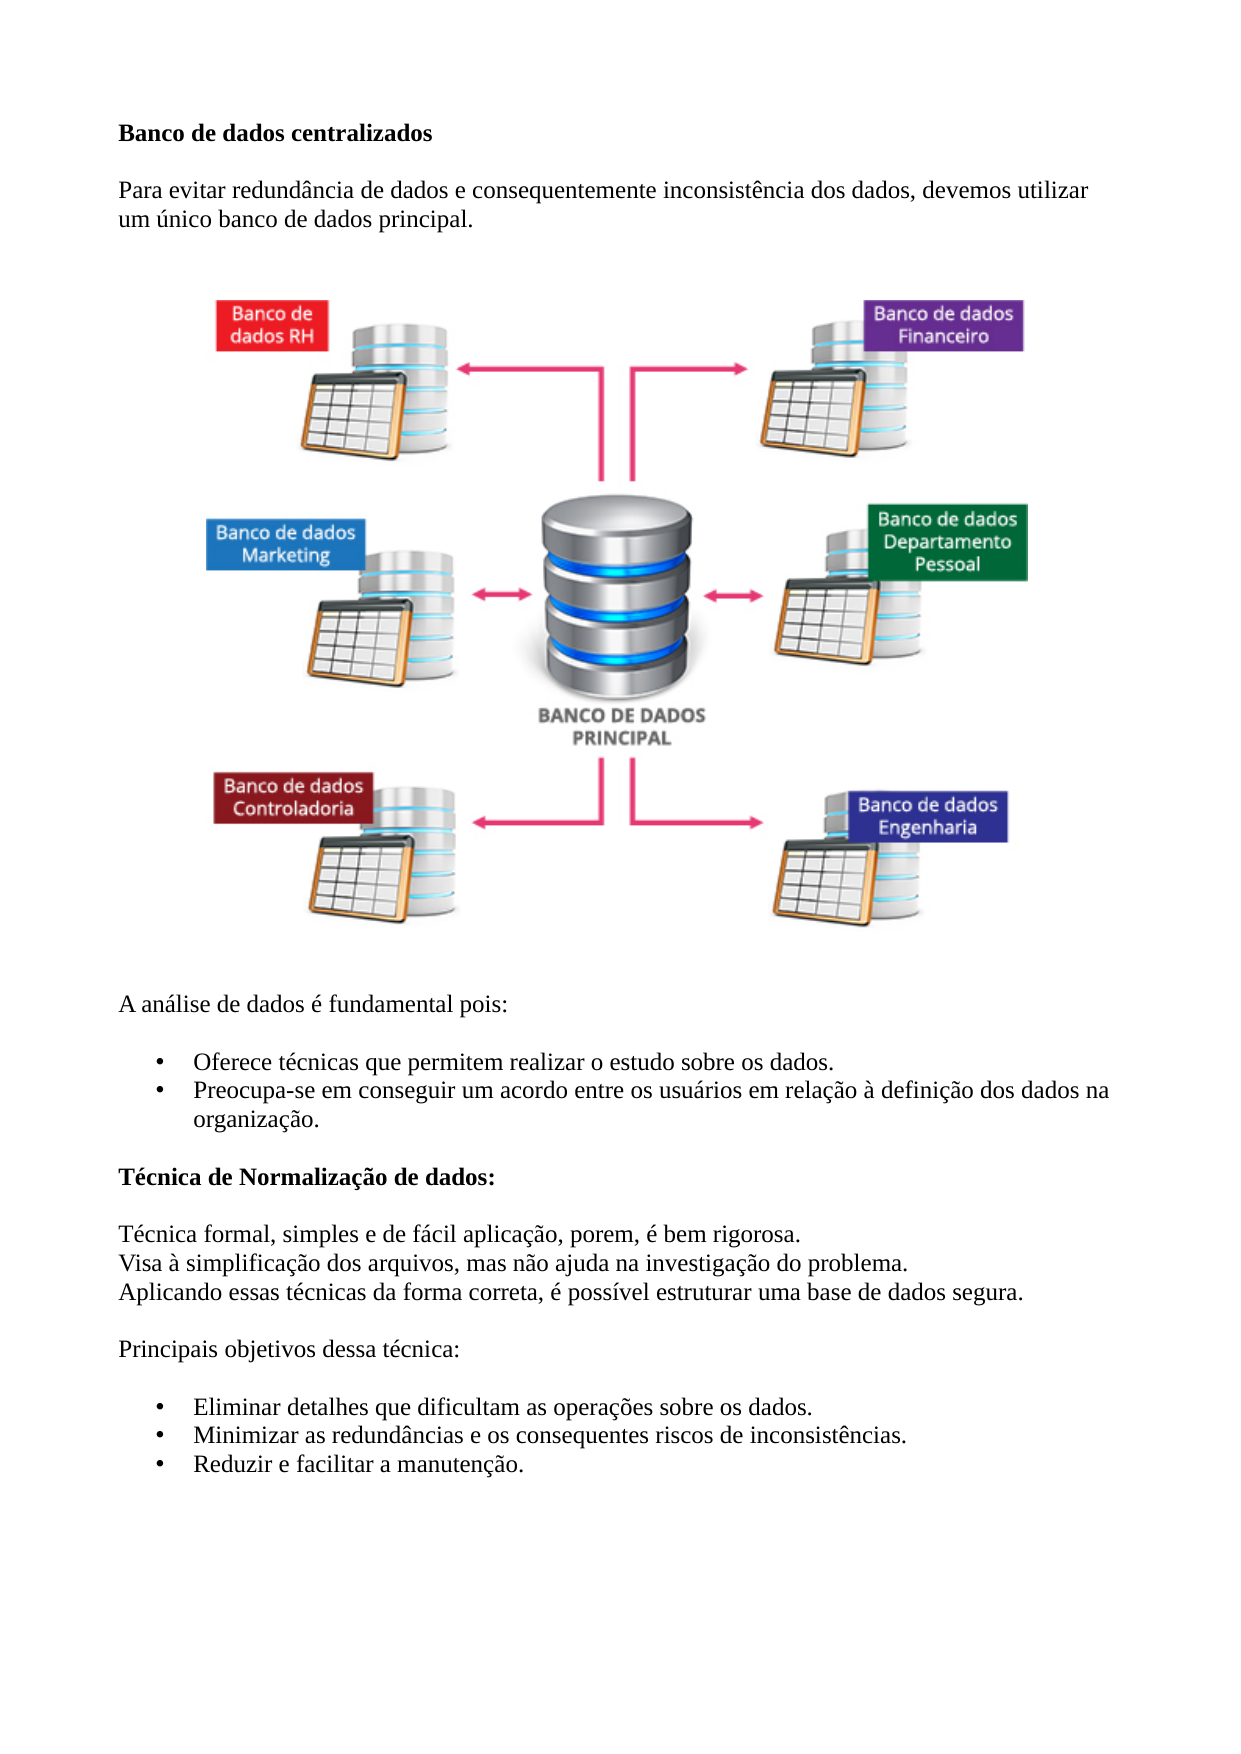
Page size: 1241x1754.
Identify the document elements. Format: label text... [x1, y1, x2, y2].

list Eliminar detalhes que dificultam as operações sobre os dados. [156, 1392, 1122, 1421]
list Reduzir e facilitar a manutenção. [156, 1449, 1122, 1478]
text Principais objetivos dessa técnica: [118, 1334, 1122, 1363]
text Técnica de Normalização de dados: [118, 1162, 1122, 1191]
list Preocupa-se em conseguir um acordo entre os usuários em relação à definição dos dados na organização. [156, 1076, 1122, 1133]
picture [206, 300, 1028, 932]
list Oferece técnicas que permitem realizar o estudo sobre os dados. [156, 1047, 1122, 1076]
text Banco de dados centralizados [118, 118, 1122, 147]
text A análise de dados é fundamental pois: [118, 989, 1122, 1018]
list Minimizar as redundâncias e os consequentes riscos de inconsistências. [156, 1421, 1122, 1449]
text Aplicando essas técnicas da forma correta, é possível estruturar uma base de dados segura. [118, 1277, 1122, 1306]
text Visa à simplificação dos arquivos, mas não ajuda na investigação do problema. [118, 1248, 1122, 1277]
text Para evitar redundância de dados e consequentemente inconsistência dos dados, devemos utilizar um único banco de dados principal. [118, 176, 1122, 233]
text Técnica formal, simples e de fácil aplicação, porem, é bem rigorosa. [118, 1219, 1122, 1248]
